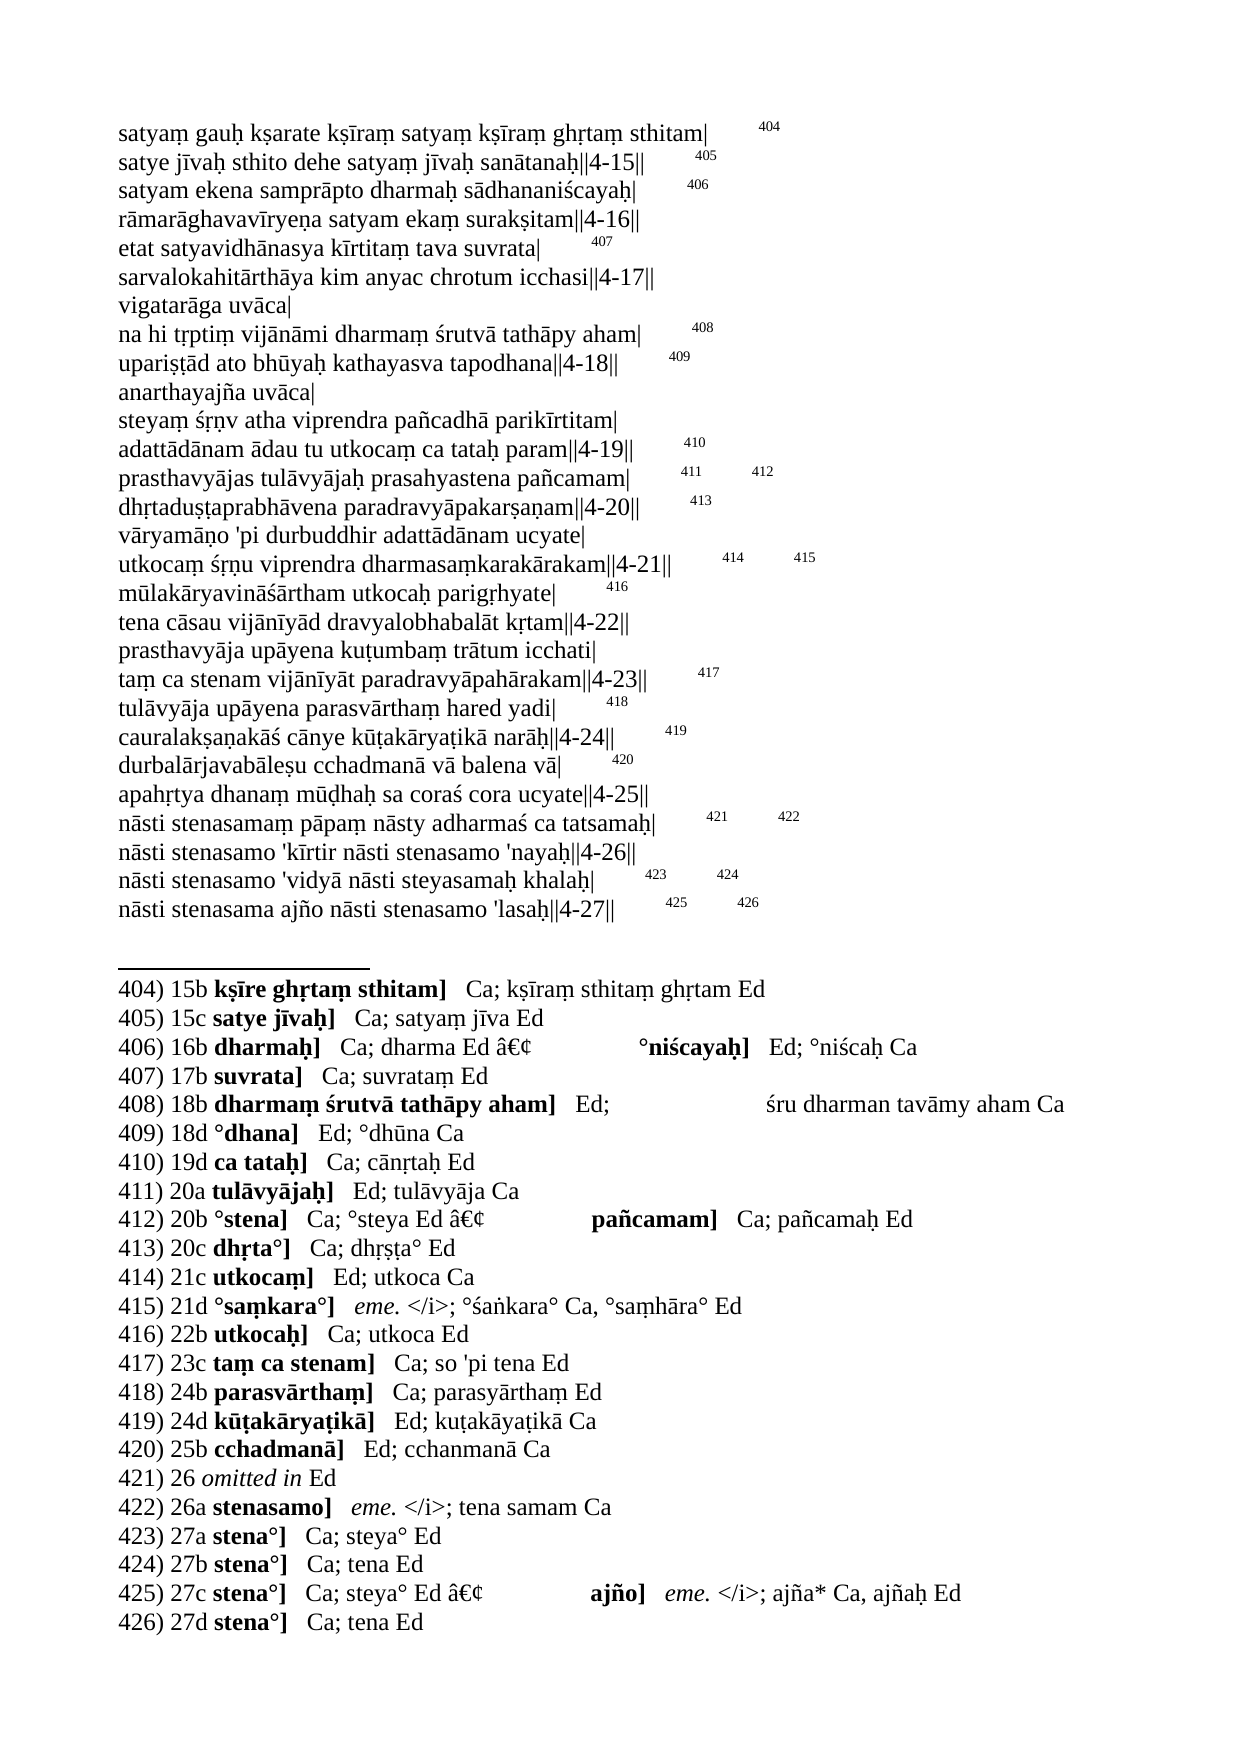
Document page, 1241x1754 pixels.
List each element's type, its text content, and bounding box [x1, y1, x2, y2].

text ) 19d ca tataḥ] Ca; cānṛtaḥ Ed [118, 1147, 1122, 1176]
text ) 15c satye jīvaḥ] Ca; satyaṃ jīva Ed [118, 1003, 1122, 1032]
text ) 20b °stena] Ca; °steya Ed â€¢ pañcamam] Ca; pañcamaḥ Ed [118, 1204, 1122, 1233]
text vigatarāga uvāca| [118, 291, 1122, 319]
text mūlakāryavināśārtham utkocaḥ parigṛhyate| [118, 578, 1122, 607]
text ) 20c dhṛta°] Ca; dhṛṣṭa° Ed [118, 1233, 1122, 1262]
text ) 21c utkocaṃ] Ed; utkoca Ca [118, 1262, 1122, 1291]
text taṃ ca stenam vijānīyāt paradravyāpahārakam||4-23|| [118, 664, 1122, 693]
text adattādānam ādau tu utkocaṃ ca tataḥ param||4-19|| [118, 434, 1122, 463]
text etat satyavidhānasya kīrtitaṃ tava suvrata| [118, 233, 1122, 262]
text satye jīvaḥ sthito dehe satyaṃ jīvaḥ sanātanaḥ||4-15|| [118, 147, 1122, 176]
text ) 27c stena°] Ca; steya° Ed â€¢ ajño] eme. </i>; ajña* Ca, ajñaḥ Ed [118, 1578, 1122, 1607]
text na hi tṛptiṃ vijānāmi dharmaṃ śrutvā tathāpy aham| [118, 319, 1122, 348]
text prasthavyājas tulāvyājaḥ prasahyastena pañcamam| [118, 463, 1122, 492]
text apahṛtya dhanaṃ mūḍhaḥ sa coraś cora ucyate||4-25|| [118, 779, 1122, 808]
text ) 27a stena°] Ca; steya° Ed [118, 1521, 1122, 1549]
text ) 26a stenasamo] eme. </i>; tena samam Ca [118, 1492, 1122, 1521]
text ) 26 omitted in Ed [118, 1463, 1122, 1492]
text upariṣṭād ato bhūyaḥ kathayasva tapodhana||4-18|| [118, 348, 1122, 377]
text ) 23c taṃ ca stenam] Ca; so 'pi tena Ed [118, 1348, 1122, 1377]
text ) 24d kūṭakāryaṭikā] Ed; kuṭakāyaṭikā Ca [118, 1406, 1122, 1434]
text nāsti stenasama ajño nāsti stenasamo 'lasaḥ||4-27|| [118, 894, 1122, 923]
text satyaṃ gauḥ kṣarate kṣīraṃ satyaṃ kṣīraṃ ghṛtaṃ sthitam| [118, 118, 1122, 147]
text ) 27b stena°] Ca; tena Ed [118, 1549, 1122, 1578]
text ) 20a tulāvyājaḥ] Ed; tulāvyāja Ca [118, 1176, 1122, 1204]
text durbalārjavabāleṣu cchadmanā vā balena vā| [118, 751, 1122, 779]
text ) 24b parasvārthaṃ] Ca; parasyārthaṃ Ed [118, 1377, 1122, 1406]
text ) 17b suvrata] Ca; suvrataṃ Ed [118, 1061, 1122, 1089]
text cauralakṣaṇakāś cānye kūṭakāryaṭikā narāḥ||4-24|| [118, 722, 1122, 751]
text prasthavyāja upāyena kuṭumbaṃ trātum icchati| [118, 636, 1122, 664]
text steyaṃ śṛṇv atha viprendra pañcadhā parikīrtitam| [118, 406, 1122, 434]
text ) 25b cchadmanā] Ed; cchanmanā Ca [118, 1434, 1122, 1463]
text nāsti stenasamaṃ pāpaṃ nāsty adharmaś ca tatsamaḥ| [118, 808, 1122, 837]
text tena cāsau vijānīyād dravyalobhabalāt kṛtam||4-22|| [118, 607, 1122, 636]
text rāmarāghavavīryeṇa satyam ekaṃ surakṣitam||4-16|| [118, 204, 1122, 233]
text ) 15b kṣīre ghṛtaṃ sthitam] Ca; kṣīraṃ sthitaṃ ghṛtam Ed [118, 974, 1122, 1003]
text utkocaṃ śṛṇu viprendra dharmasaṃkarakārakam||4-21|| [118, 549, 1122, 578]
text ) 18b dharmaṃ śrutvā tathāpy aham] Ed; śru dharman tavāmy aham Ca [118, 1089, 1122, 1118]
text sarvalokahitārthāya kim anyac chrotum icchasi||4-17|| [118, 262, 1122, 291]
text ) 27d stena°] Ca; tena Ed [118, 1607, 1122, 1636]
text satyam ekena samprāpto dharmaḥ sādhananiścayaḥ| [118, 176, 1122, 204]
text dhṛtaduṣṭaprabhāvena paradravyāpakarṣaṇam||4-20|| [118, 492, 1122, 521]
text nāsti stenasamo 'vidyā nāsti steyasamaḥ khalaḥ| [118, 866, 1122, 894]
text ) 18d °dhana] Ed; °dhūna Ca [118, 1118, 1122, 1147]
text anarthayajña uvāca| [118, 377, 1122, 406]
text tulāvyāja upāyena parasvārthaṃ hared yadi| [118, 693, 1122, 722]
text vāryamāṇo 'pi durbuddhir adattādānam ucyate| [118, 521, 1122, 549]
text nāsti stenasamo 'kīrtir nāsti stenasamo 'nayaḥ||4-26|| [118, 837, 1122, 866]
text ) 22b utkocaḥ] Ca; utkoca Ed [118, 1319, 1122, 1348]
text ) 21d °saṃkara°] eme. </i>; °śaṅkara° Ca, °saṃhāra° Ed [118, 1291, 1122, 1319]
text ) 16b dharmaḥ] Ca; dharma Ed â€¢ °niścayaḥ] Ed; °niścaḥ Ca [118, 1032, 1122, 1061]
